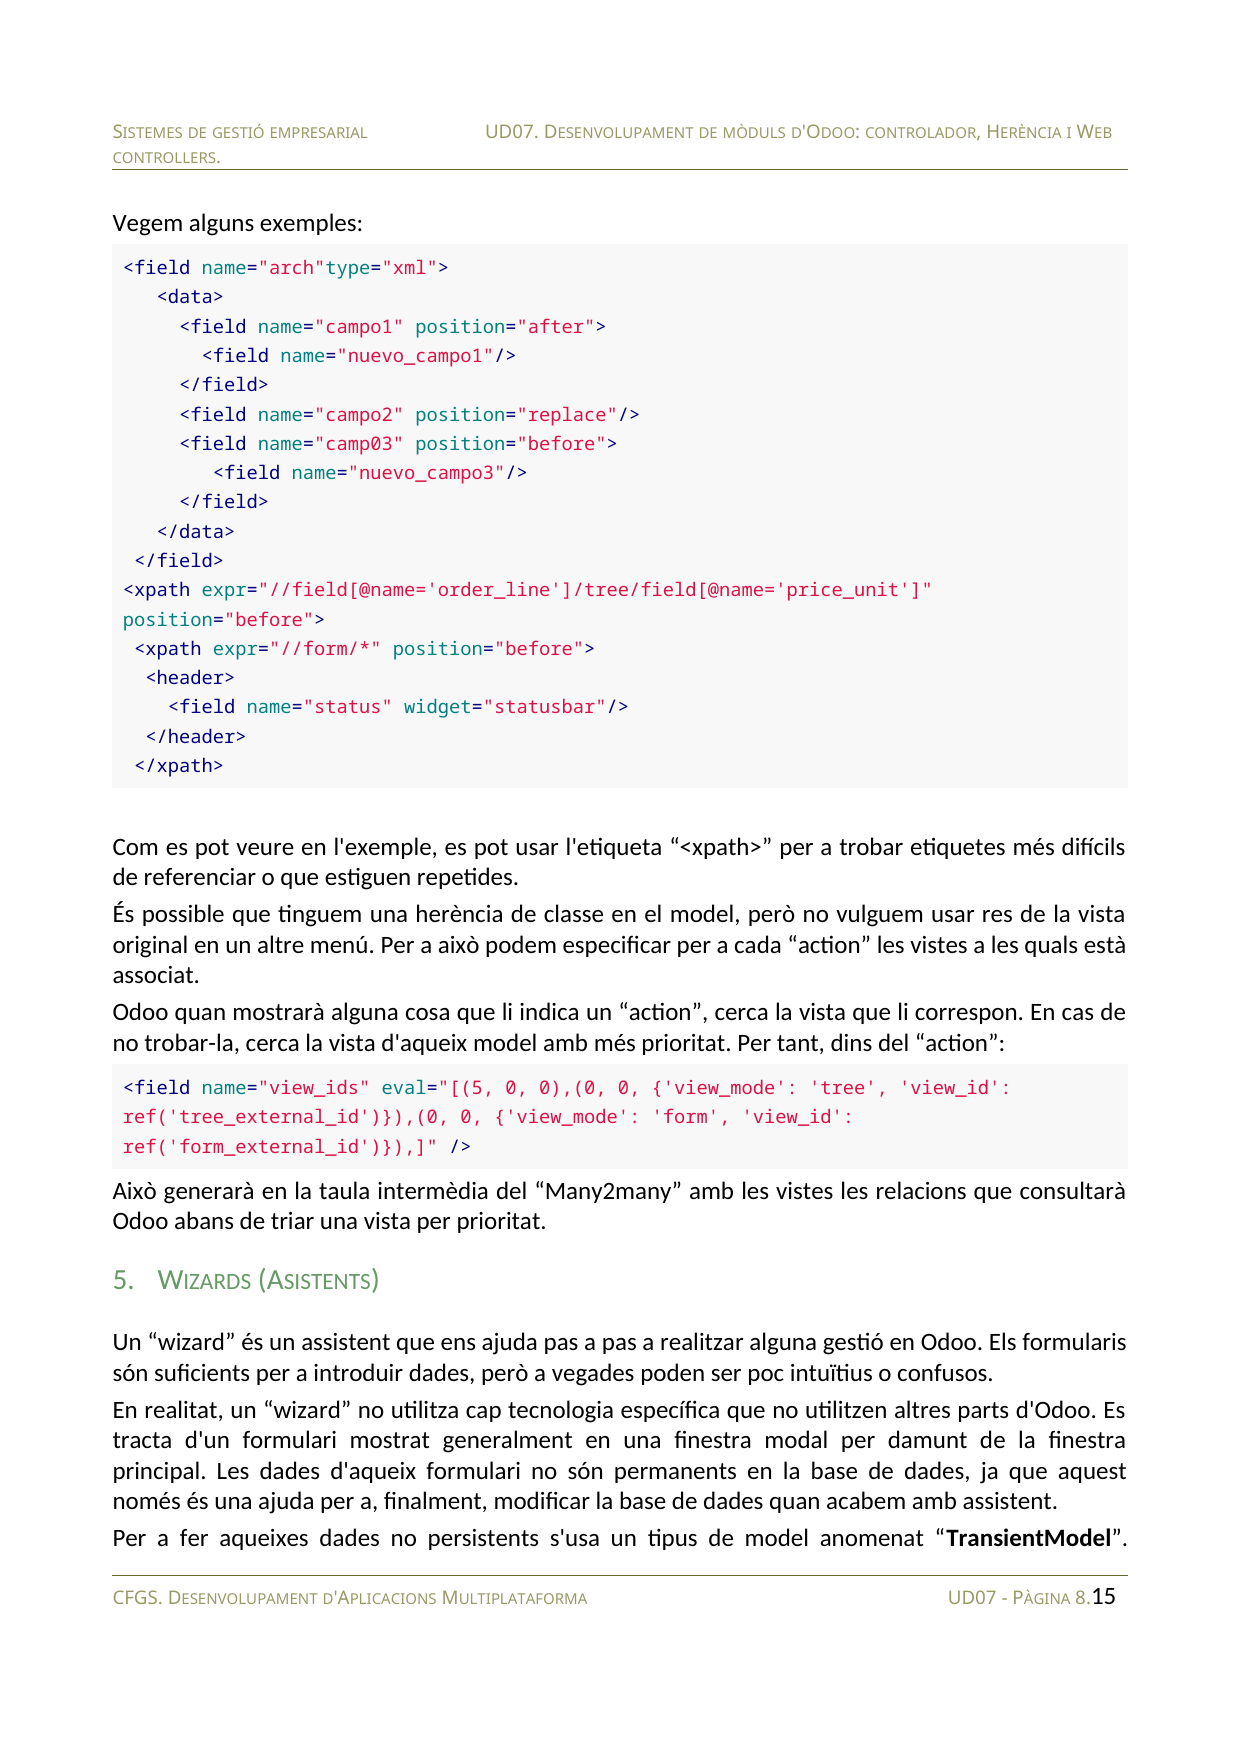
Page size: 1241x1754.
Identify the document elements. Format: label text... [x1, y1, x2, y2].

text Per a fer aqueixes dades no persistents s'usa un tipus de model anomenat “TransientModel”. [112, 1522, 1128, 1553]
subtitle Wizards (Asistents) [112, 1261, 1128, 1296]
text És possible que tinguem una herència de classe en el model, però no vulguem usar res de la vista original en un altre menú. Per a això podem especificar per a cada “action” les vistes a les quals està associat. [112, 898, 1128, 990]
table_header <field name="arch"type="xml"> <data> <field name="campo1" position="after"> <field name="nuevo_campo1"/> </field> <field name="campo2" position="replace"/> <field name="camp03" position="before"> <field name="nuevo_campo3"/> </field> </data> </field> <xpath expr="//field[@name='order_line']/tree/field[@name='price_unit']" position="before"> <xpath expr="//form/*" position="before"> <header> <field name="status" widget="statusbar"/> </header> </xpath> [112, 244, 1128, 788]
text Odoo quan mostrarà alguna cosa que li indica un “action”, cerca la vista que li correspon. En cas de no trobar-la, cerca la vista d'aqueix model amb més prioritat. Per tant, dins del “action”: [112, 997, 1128, 1058]
text Un “wizard” és un assistent que ens ajuda pas a pas a realitzar alguna gestió en Odoo. Els formularis són suficients per a introduir dades, però a vegades poden ser poc intuïtius o confusos. [112, 1326, 1128, 1387]
text Vegem alguns exemples: [112, 207, 1128, 238]
text Això generarà en la taula intermèdia del “Many2many” amb les vistes les relacions que consultarà Odoo abans de triar una vista per prioritat. [112, 1175, 1128, 1236]
text Com es pot veure en l'exemple, es pot usar l'etiqueta “<xpath>” per a trobar etiquetes més difícils de referenciar o que estiguen repetides. [112, 831, 1128, 892]
table_header <field name="view_ids" eval="[(5, 0, 0),(0, 0, {'view_mode': 'tree', 'view_id': ref('tree_external_id')}),(0, 0, {'view_mode': 'form', 'view_id': ref('form_external_id')}),]" /> [112, 1064, 1128, 1169]
text En realitat, un “wizard” no utilitza cap tecnologia específica que no utilitzen altres parts d'Odoo. Es tracta d'un formulari mostrat generalment en una finestra modal per damunt de la finestra principal. Les dades d'aqueix formulari no són permanents en la base de dades, ja que aquest només és una ajuda per a, finalment, modificar la base de dades quan acabem amb assistent. [112, 1394, 1128, 1516]
